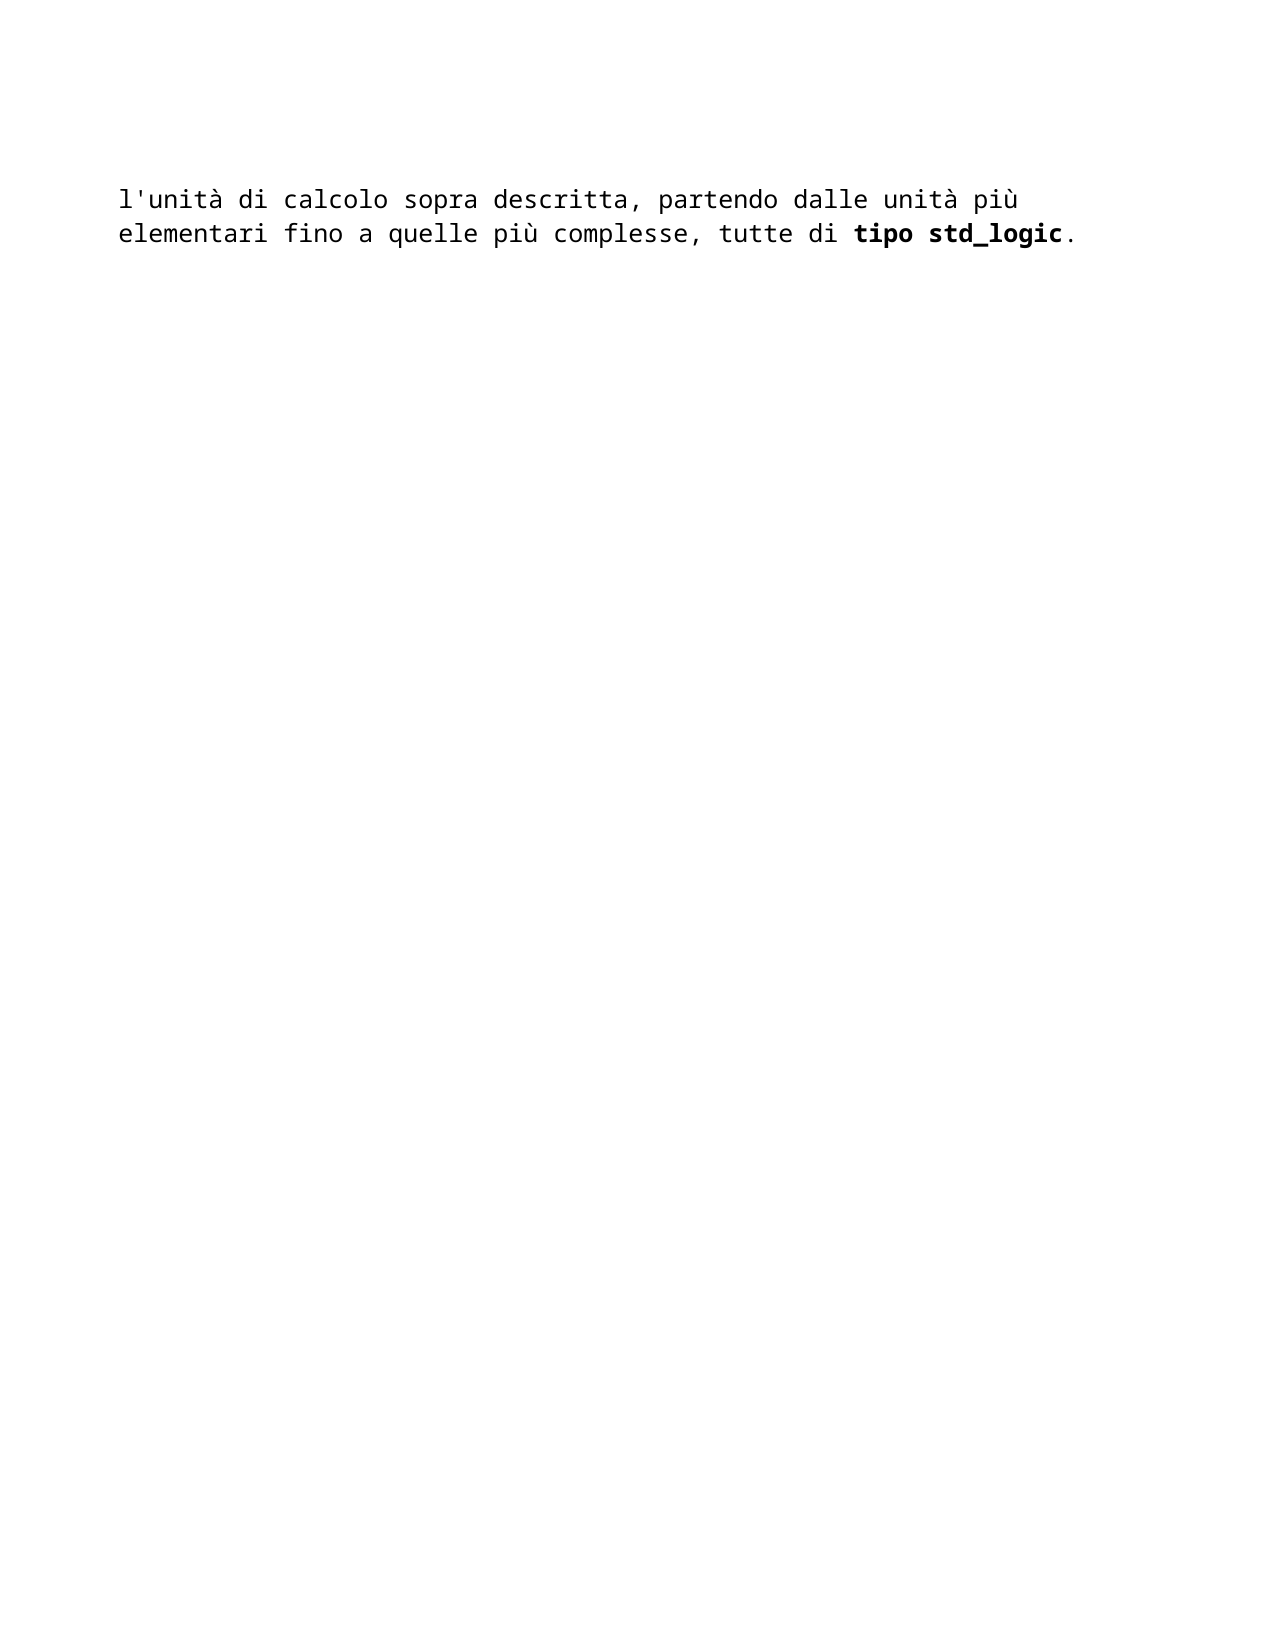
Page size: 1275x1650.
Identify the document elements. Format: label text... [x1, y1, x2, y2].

text l'unità di calcolo sopra descritta, partendo dalle unità più elementari fino a quelle più complesse, tutte di tipo std_logic. [118, 182, 1157, 250]
